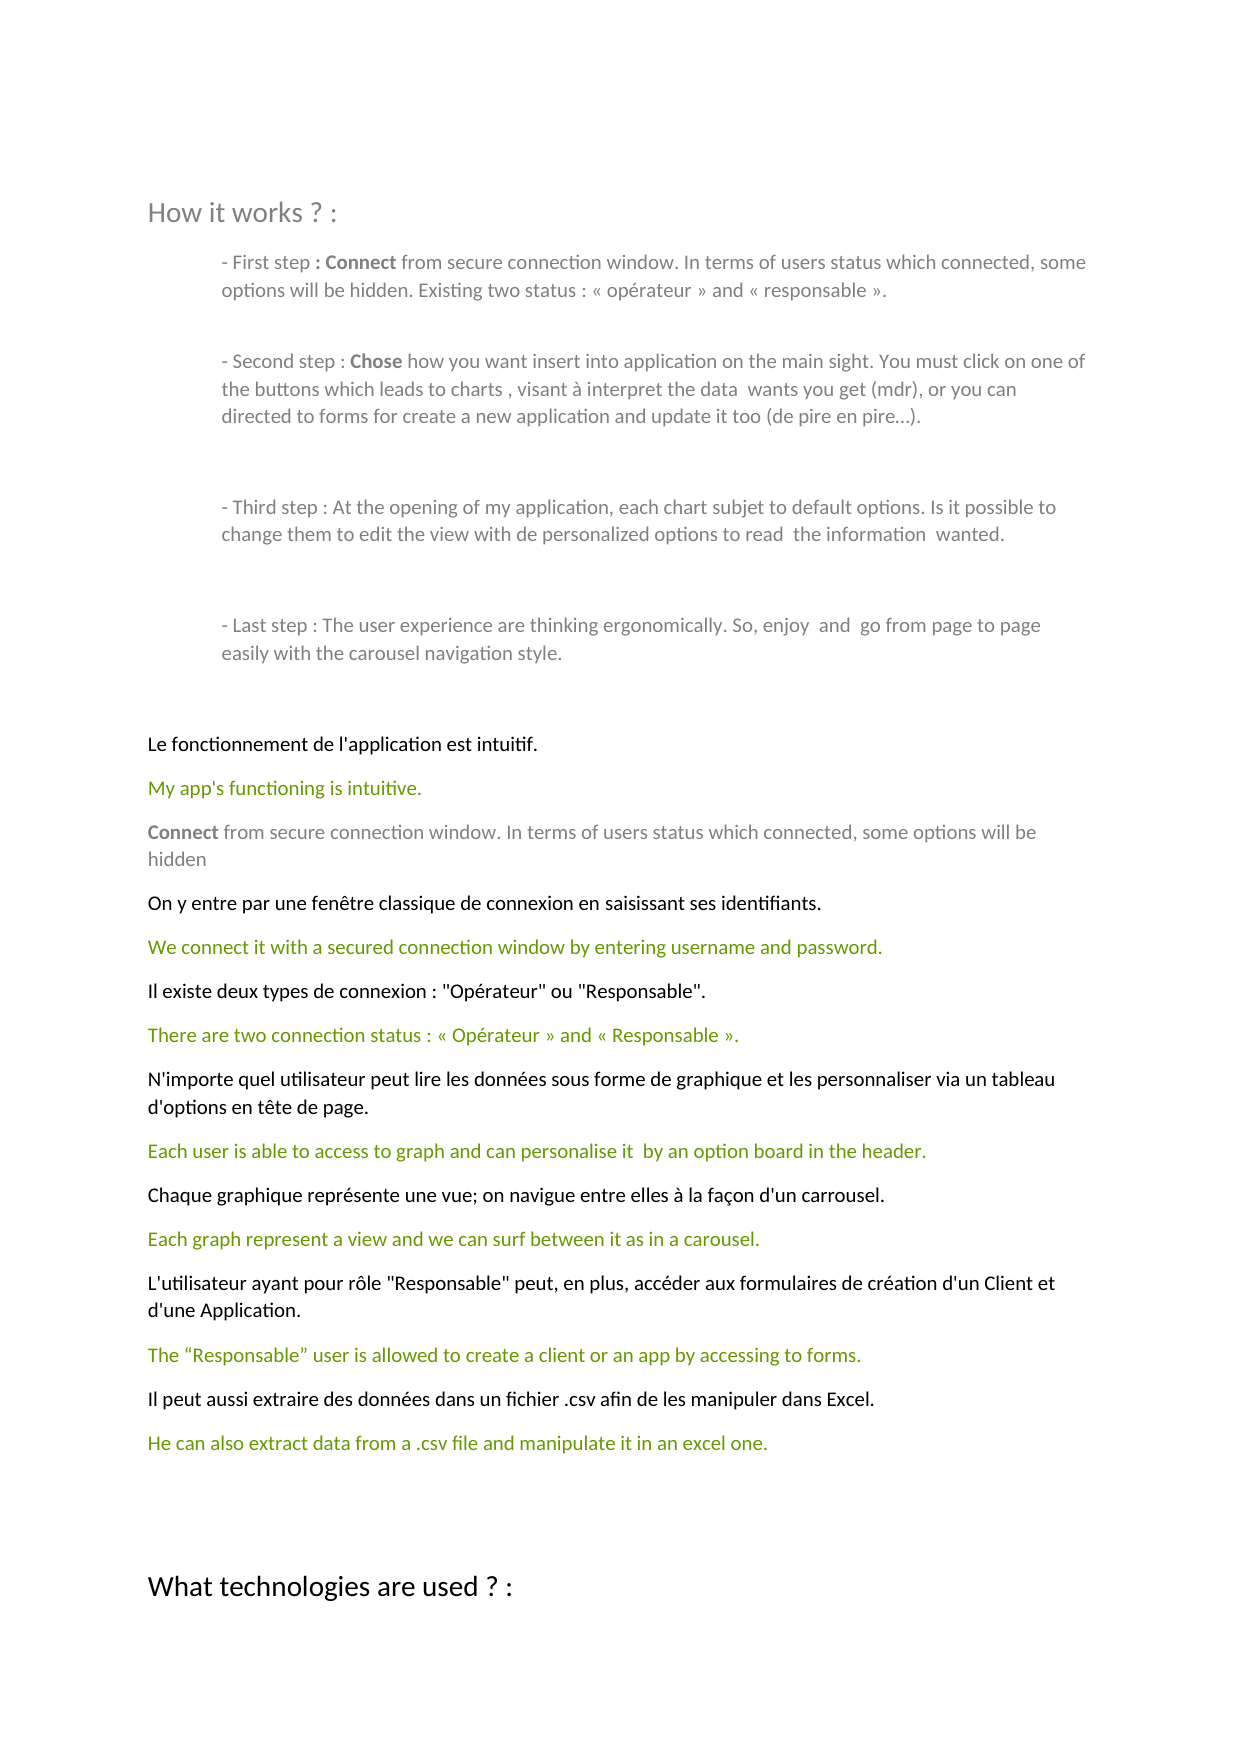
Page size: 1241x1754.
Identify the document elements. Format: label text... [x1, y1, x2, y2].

text How it works ? : [148, 194, 1093, 230]
text Chaque graphique représente une vue; on navigue entre elles à la façon d'un carrousel. [148, 1182, 1093, 1208]
text - First step : Connect from secure connection window. In terms of users status which connected, some options will be hidden. Existing two status : « opérateur » and « responsable ». [221, 249, 1093, 302]
text The “Responsable” user is allowed to create a client or an app by accessing to forms. [148, 1342, 1093, 1367]
text - Last step : The user experience are thinking ergonomically. So, enjoy and go from page to page easily with the carousel navigation style. [221, 612, 1093, 665]
text Le fonctionnement de l'application est intuitif. [148, 731, 1093, 756]
text My app's functioning is intuitive. [148, 775, 1093, 800]
text What technologies are used ? : [148, 1568, 1093, 1603]
text There are two connection status : « Opérateur » and « Responsable ». [148, 1023, 1093, 1048]
text Each graph represent a view and we can surf between it as in a carousel. [148, 1226, 1093, 1252]
text He can also extract data from a .csv file and manipulate it in an excel one. [148, 1430, 1093, 1455]
text Each user is able to access to graph and can personalise it by an option board in the header. [148, 1138, 1093, 1163]
text L'utilisateur ayant pour rôle "Responsable" peut, en plus, accéder aux formulaires de création d'un Client et d'une Application. [148, 1270, 1093, 1323]
text On y entre par une fenêtre classique de connexion en saisissant ses identifiants. [148, 890, 1093, 916]
text - Second step : Chose how you want insert into application on the main sight. You must click on one of the buttons which leads to charts , visant à interpret the data wants you get (mdr), or you can directed to forms for create a new application and update it too (de pire en pire…). [221, 321, 1093, 429]
text Il existe deux types de connexion : "Opérateur" ou "Responsable". [148, 978, 1093, 1004]
text N'importe quel utilisateur peut lire les données sous forme de graphique et les personnaliser via un tableau d'options en tête de page. [148, 1067, 1093, 1119]
text - Third step : At the opening of my application, each chart subjet to default options. Is it possible to change them to edit the view with de personalized options to read the information wanted. [221, 494, 1093, 547]
text Connect from secure connection window. In terms of users status which connected, some options will be hidden [148, 819, 1093, 872]
text Il peut aussi extraire des données dans un fichier .csv afin de les manipuler dans Excel. [148, 1386, 1093, 1411]
text We connect it with a secured connection window by entering username and password. [148, 934, 1093, 960]
